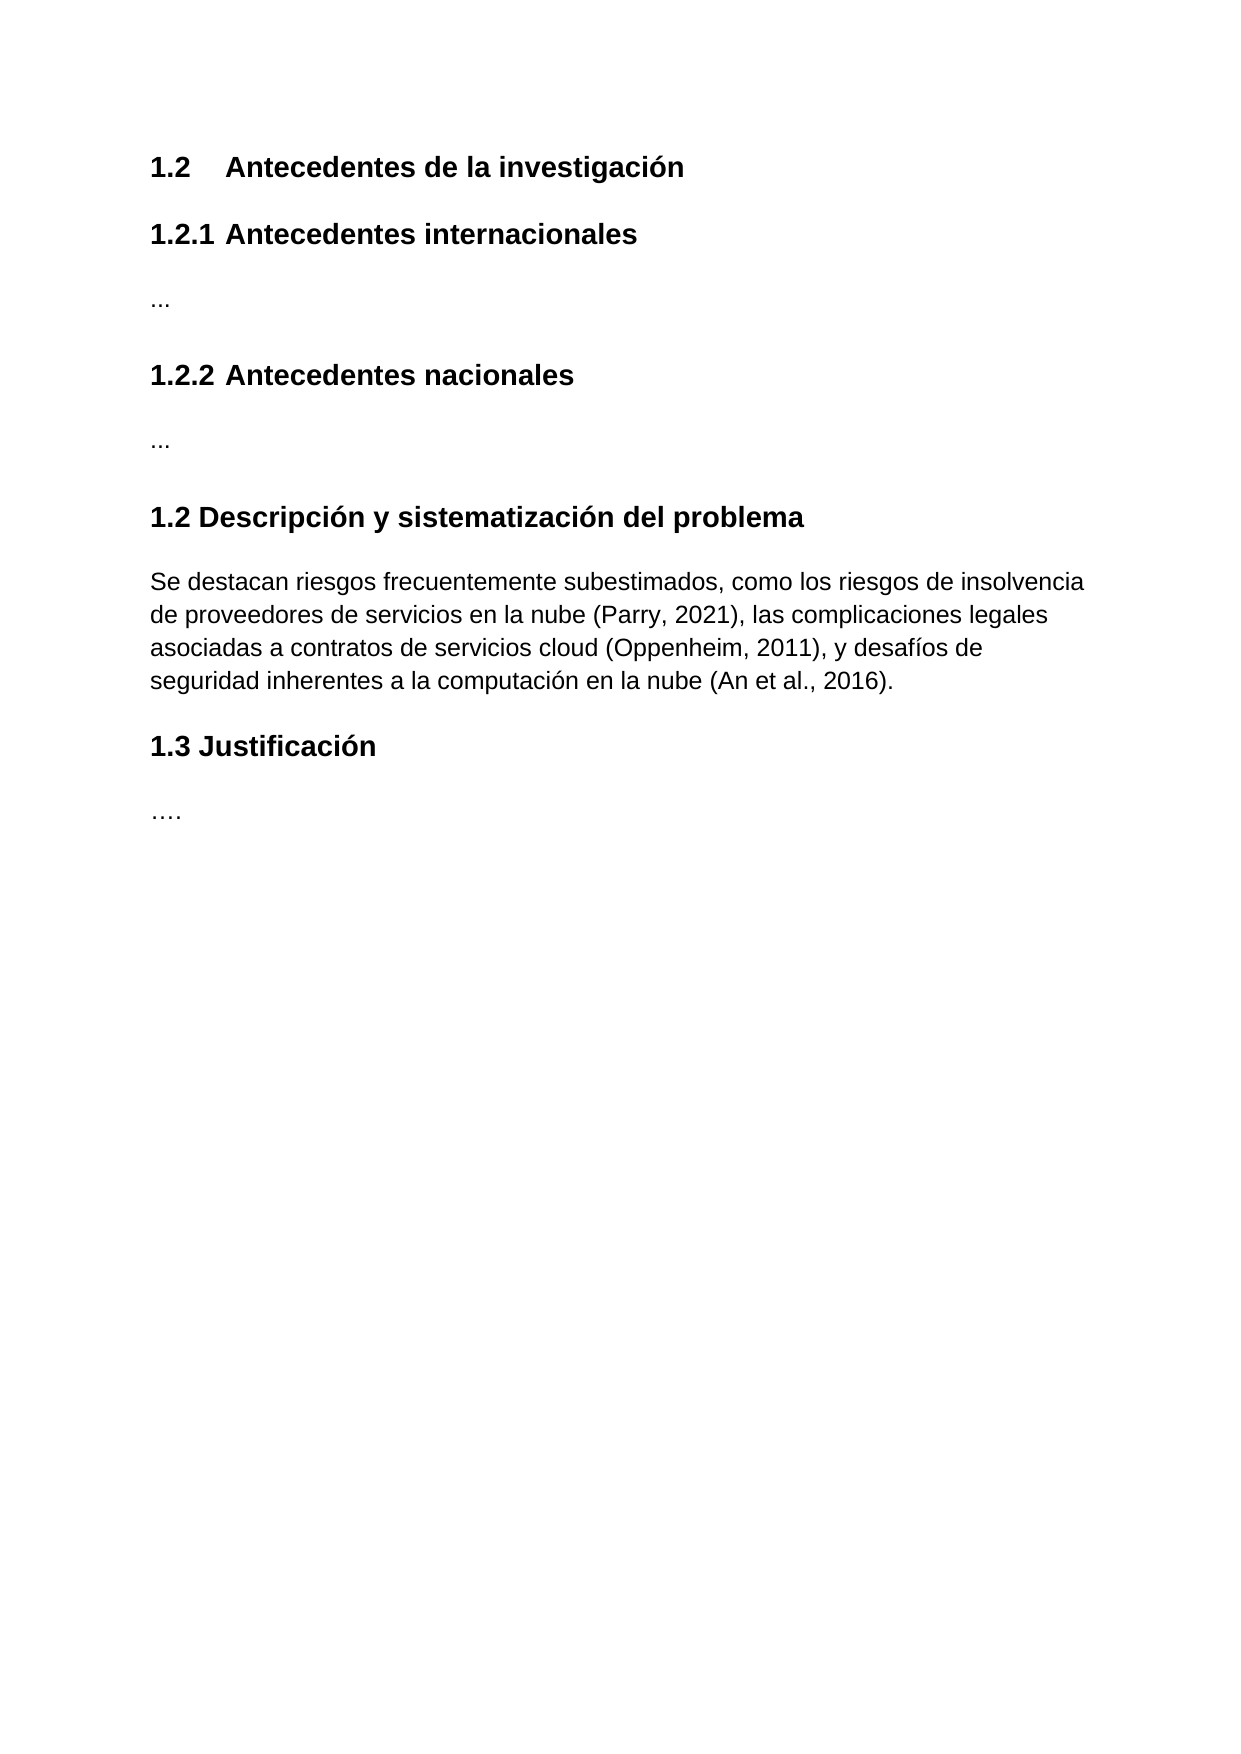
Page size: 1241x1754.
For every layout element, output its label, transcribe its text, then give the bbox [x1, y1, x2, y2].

text ... [150, 425, 1090, 454]
text …. [150, 796, 1090, 825]
text ... [150, 284, 1090, 313]
list Antecedentes internacionales [150, 217, 1090, 251]
list Antecedentes nacionales [150, 358, 1090, 392]
text Se destacan riesgos frecuentemente subestimados, como los riesgos de insolvencia de proveedores de servicios en la nube (Parry, 2021), las complicaciones legales asociadas a contratos de servicios cloud (Oppenheim, 2011), y desafíos de seguridad inherentes a la computación en la nube (An et al., 2016). [150, 567, 1090, 694]
list Antecedentes de la investigación [150, 150, 1090, 183]
text 1.2 Descripción y sistematización del problema [150, 500, 1090, 533]
text 1.3 Justificación [150, 729, 1090, 762]
